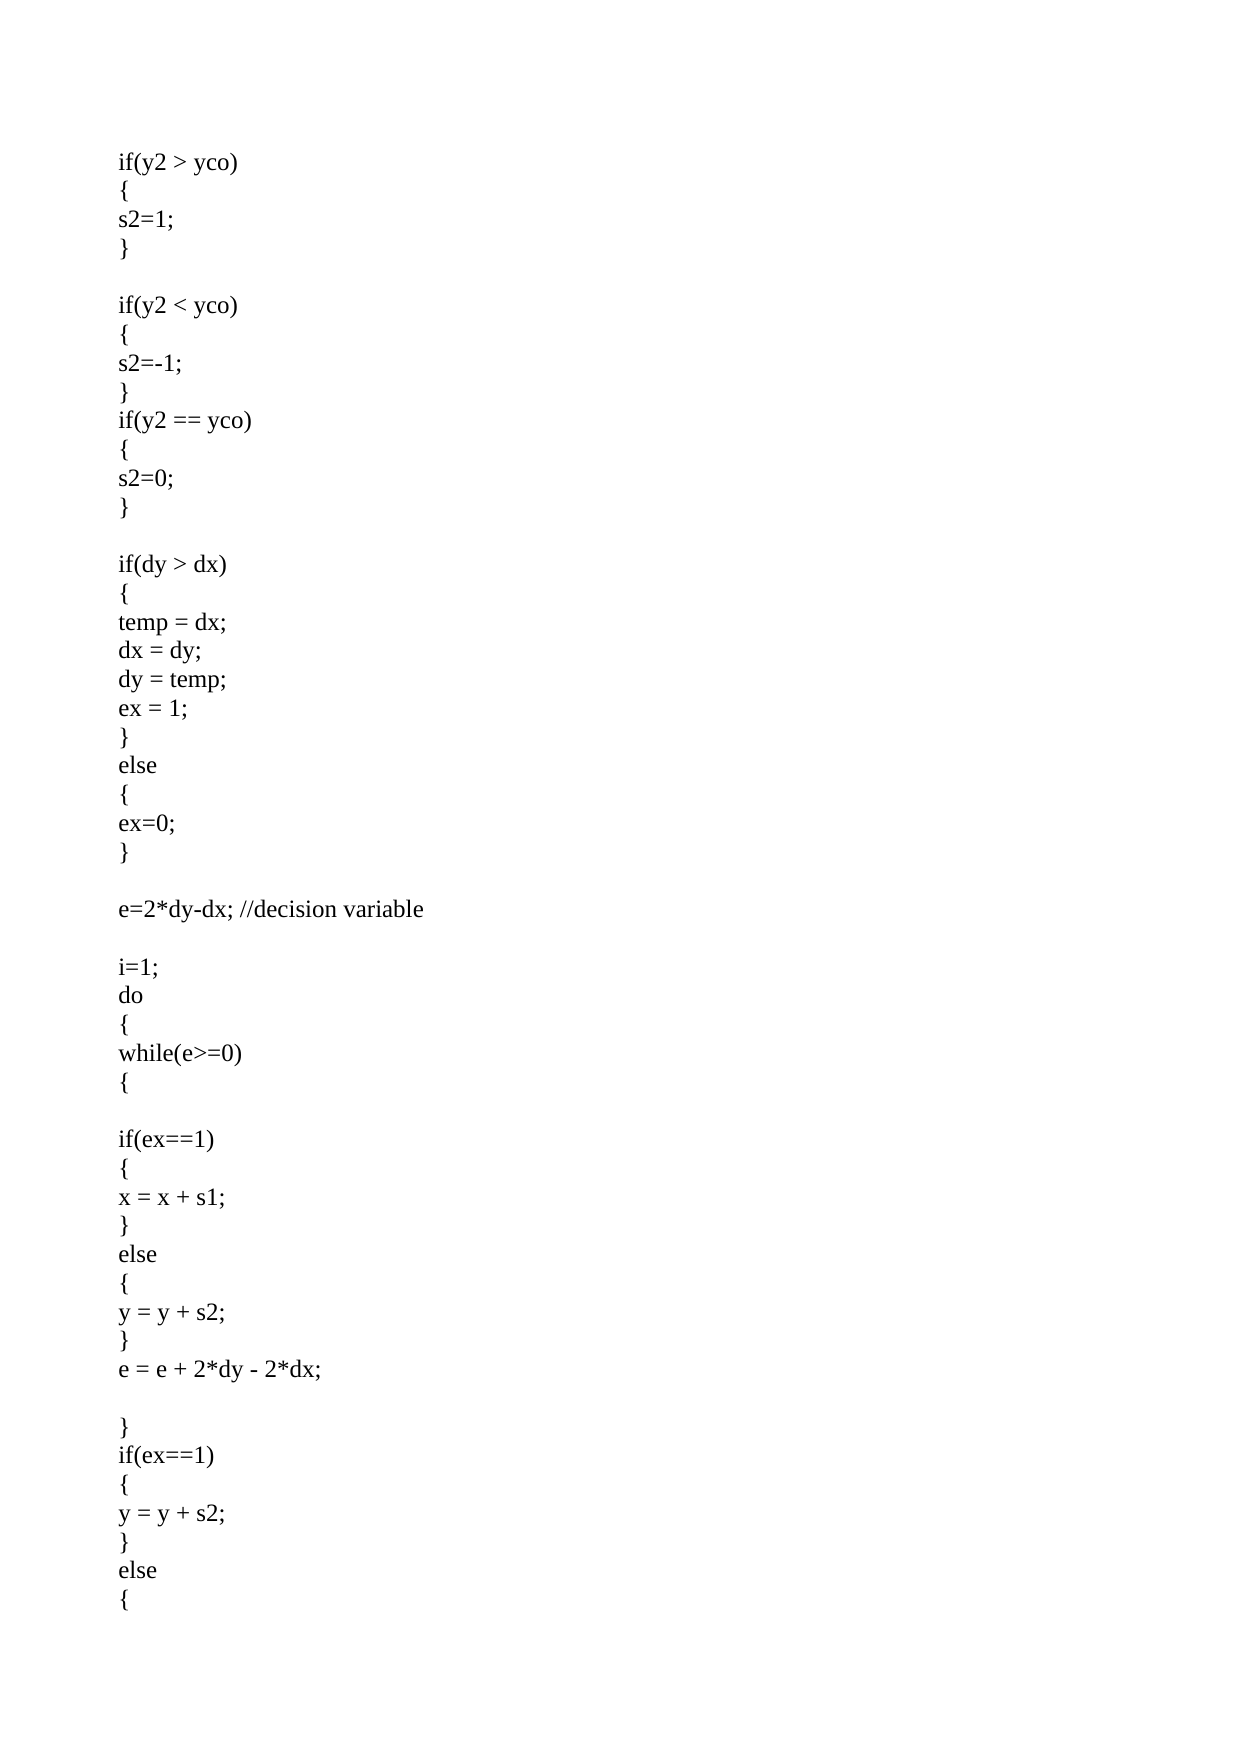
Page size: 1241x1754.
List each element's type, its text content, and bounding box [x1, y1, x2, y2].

text y = y + s2; [118, 1498, 1122, 1527]
text } [118, 722, 1122, 751]
text while(e>=0) [118, 1038, 1122, 1067]
text e = e + 2*dy - 2*dx; [118, 1354, 1122, 1383]
text { [118, 176, 1122, 204]
text if(y2 < yco) [118, 291, 1122, 319]
text if(y2 == yco) [118, 406, 1122, 434]
text e=2*dy-dx; //decision variable [118, 894, 1122, 923]
text if(ex==1) [118, 1124, 1122, 1153]
text { [118, 1584, 1122, 1613]
text i=1; [118, 952, 1122, 981]
text x = x + s1; [118, 1182, 1122, 1211]
text { [118, 1268, 1122, 1297]
text } [118, 233, 1122, 262]
text s2=0; [118, 463, 1122, 492]
text dx = dy; [118, 636, 1122, 664]
text s2=1; [118, 204, 1122, 233]
text { [118, 1469, 1122, 1498]
text } [118, 1326, 1122, 1354]
text ex = 1; [118, 693, 1122, 722]
text do [118, 981, 1122, 1009]
text else [118, 1239, 1122, 1268]
text } [118, 1412, 1122, 1441]
text { [118, 434, 1122, 463]
text temp = dx; [118, 607, 1122, 636]
text if(y2 > yco) [118, 147, 1122, 176]
text } [118, 837, 1122, 866]
text } [118, 1211, 1122, 1239]
text } [118, 1527, 1122, 1556]
text } [118, 492, 1122, 521]
text if(dy > dx) [118, 549, 1122, 578]
text { [118, 779, 1122, 808]
text { [118, 1067, 1122, 1096]
text y = y + s2; [118, 1297, 1122, 1326]
text { [118, 319, 1122, 348]
text else [118, 1556, 1122, 1584]
text { [118, 578, 1122, 607]
text { [118, 1009, 1122, 1038]
text if(ex==1) [118, 1441, 1122, 1469]
text { [118, 1153, 1122, 1182]
text s2=-1; [118, 348, 1122, 377]
text else [118, 751, 1122, 779]
text ex=0; [118, 808, 1122, 837]
text } [118, 377, 1122, 406]
text dy = temp; [118, 664, 1122, 693]
